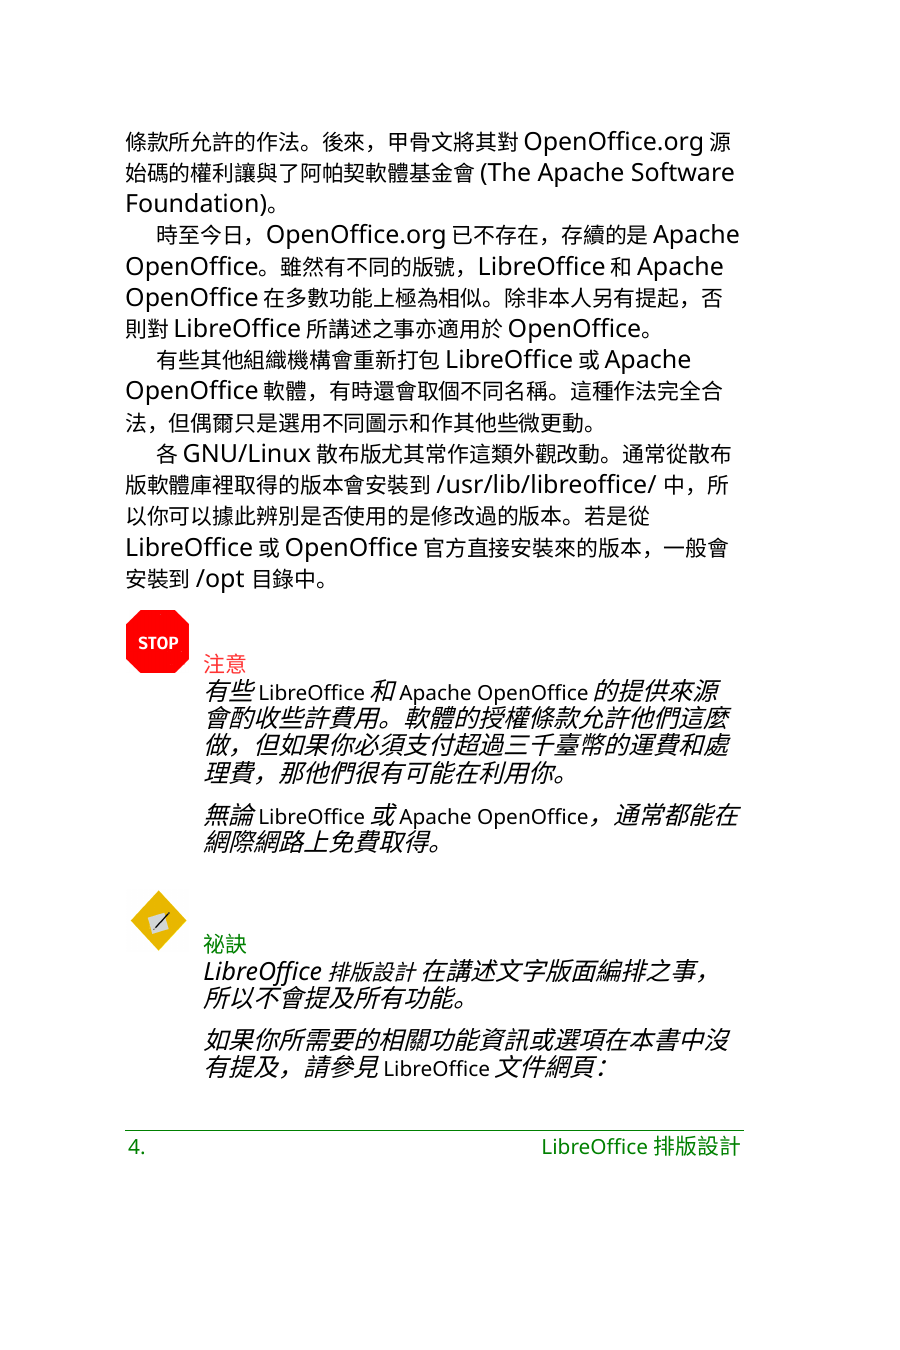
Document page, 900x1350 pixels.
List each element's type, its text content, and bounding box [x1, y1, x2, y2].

text 有些LibreOffice和Apache OpenOffice的提供來源會酌收些許費用。軟體的授權條款允許他們這麼做，但如果你必須支付超過三千臺幣的運費和處理費，那他們很有可能在利用你。 [203, 679, 744, 787]
text 時至今日，OpenOffice.org已不存在，存續的是Apache OpenOffice。雖然有不同的版號，LibreOffice和Apache OpenOffice在多數功能上極為相似。除非本人另有提起，否則對LibreOffice所講述之事亦適用於OpenOffice。 [125, 219, 744, 344]
text 無論LibreOffice或Apache OpenOffice，通常都能在網際網路上免費取得。 [203, 803, 744, 857]
text LibreOffice排版設計 在講述文字版面編排之事，所以不會提及所有功能。 [203, 958, 744, 1012]
text 有些其他組織機構會重新打包LibreOffice或Apache OpenOffice軟體，有時還會取個不同名稱。這種作法完全合法，但偶爾只是選用不同圖示和作其他些微更動。 [125, 344, 744, 437]
list 祕訣 [125, 888, 744, 958]
text 如果你所需要的相關功能資訊或選項在本書中沒有提及，請參見LibreOffice文件網頁： [203, 1028, 744, 1082]
text 條款所允許的作法。後來，甲骨文將其對OpenOffice.org源始碼的權利讓與了阿帕契軟體基金會 (The Apache Software Foundation)。 [125, 125, 744, 219]
picture [126, 889, 189, 952]
list 注意 [125, 609, 744, 679]
text 各GNU/Linux散布版尤其常作這類外觀改動。通常從散布版軟體庫裡取得的版本會安裝到 /usr/lib/libreoffice/ 中，所以你可以據此辨別是否使用的是修改過的版本。若是從LibreOffice或OpenOffice官方直接安裝來的版本，一般會安裝到 /opt 目錄中。 [125, 437, 744, 594]
picture [126, 610, 189, 673]
